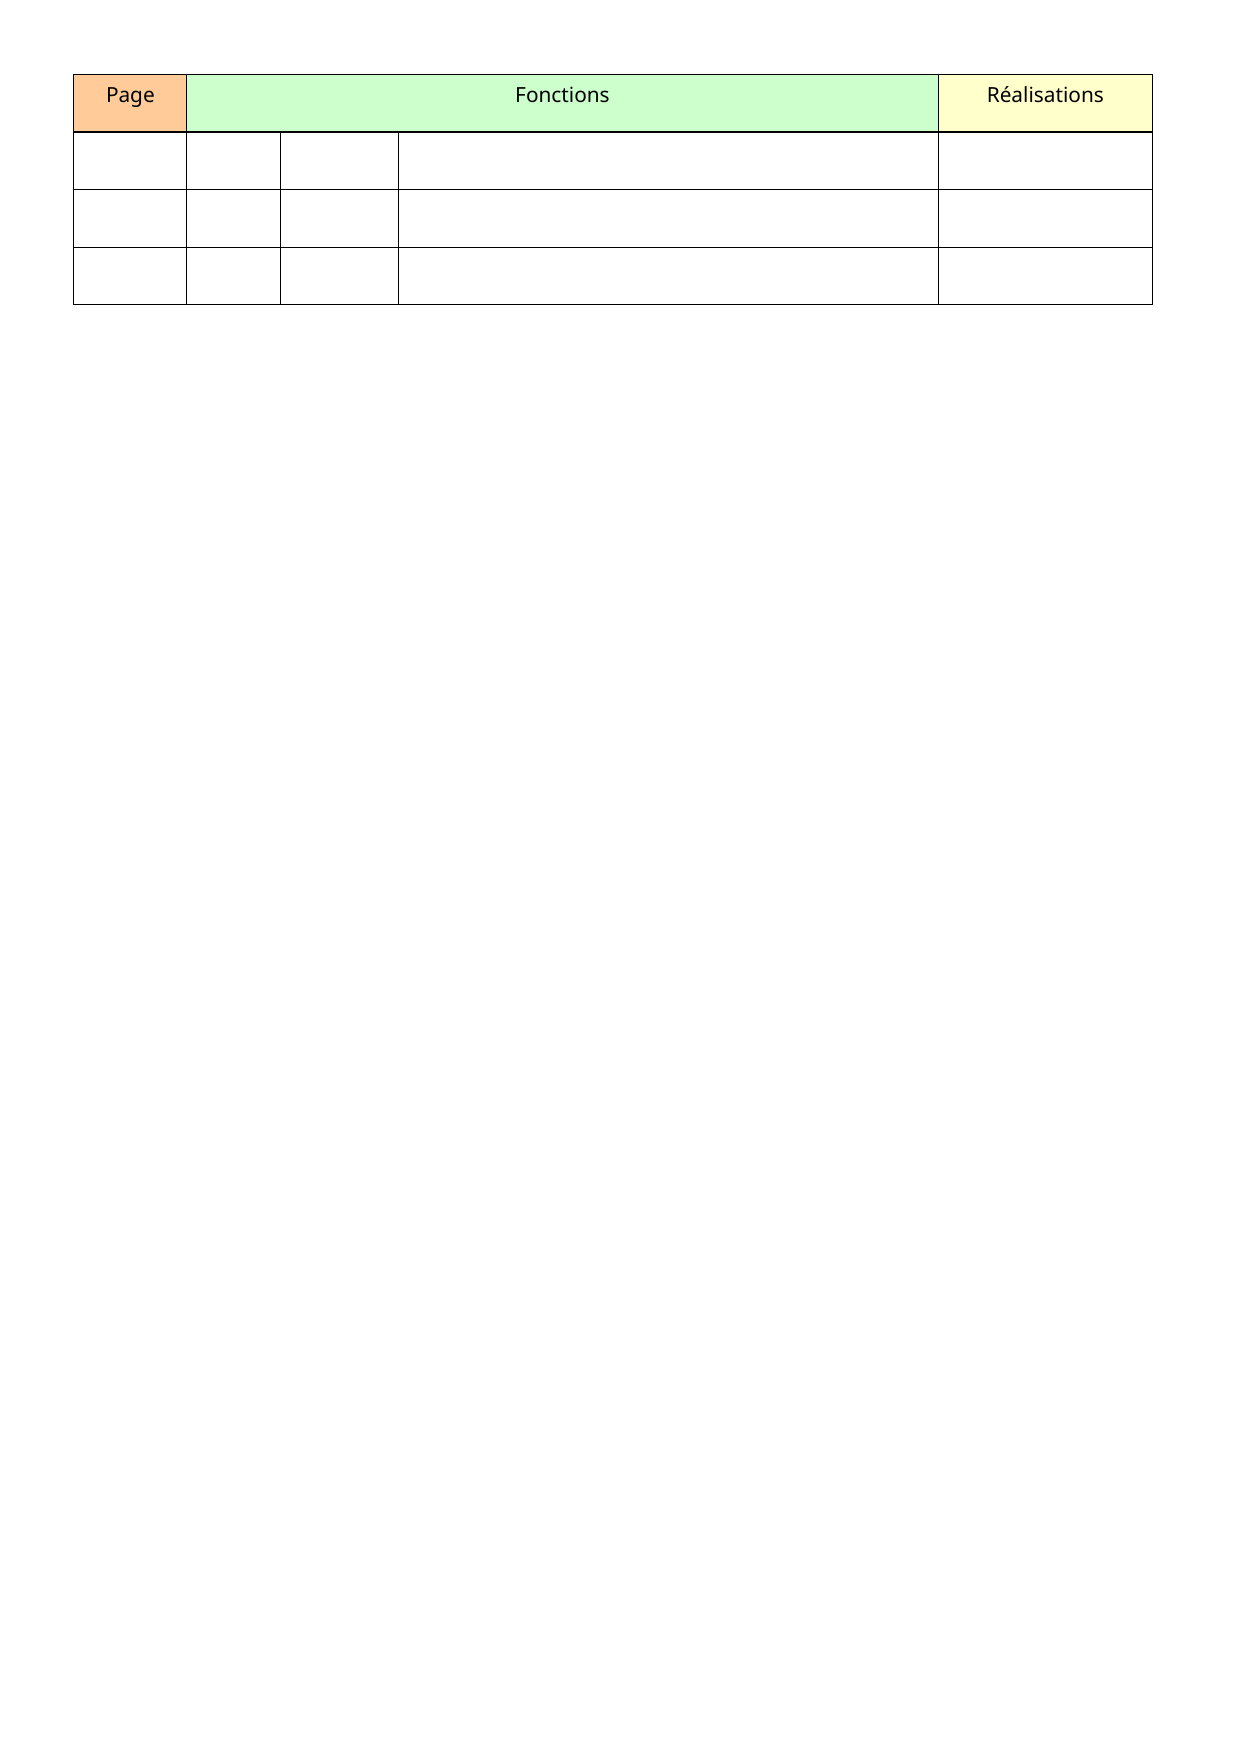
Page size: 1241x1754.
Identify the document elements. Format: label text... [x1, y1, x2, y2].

table_cell [74, 248, 186, 304]
table_cell [399, 133, 938, 189]
table_cell [399, 190, 938, 247]
table_cell [74, 190, 186, 247]
table_cell [74, 133, 186, 189]
table_cell [187, 248, 280, 304]
table_header Fonctions [187, 75, 938, 131]
table_cell [281, 190, 398, 247]
table_cell [939, 248, 1152, 304]
table_cell [281, 133, 398, 189]
table_cell [187, 190, 280, 247]
table_header Page [74, 75, 186, 131]
table_header Réalisations [939, 75, 1152, 131]
table_cell [281, 248, 398, 304]
table_cell [939, 133, 1152, 189]
table_cell [939, 190, 1152, 247]
table_cell [399, 248, 938, 304]
table_cell [187, 133, 280, 189]
